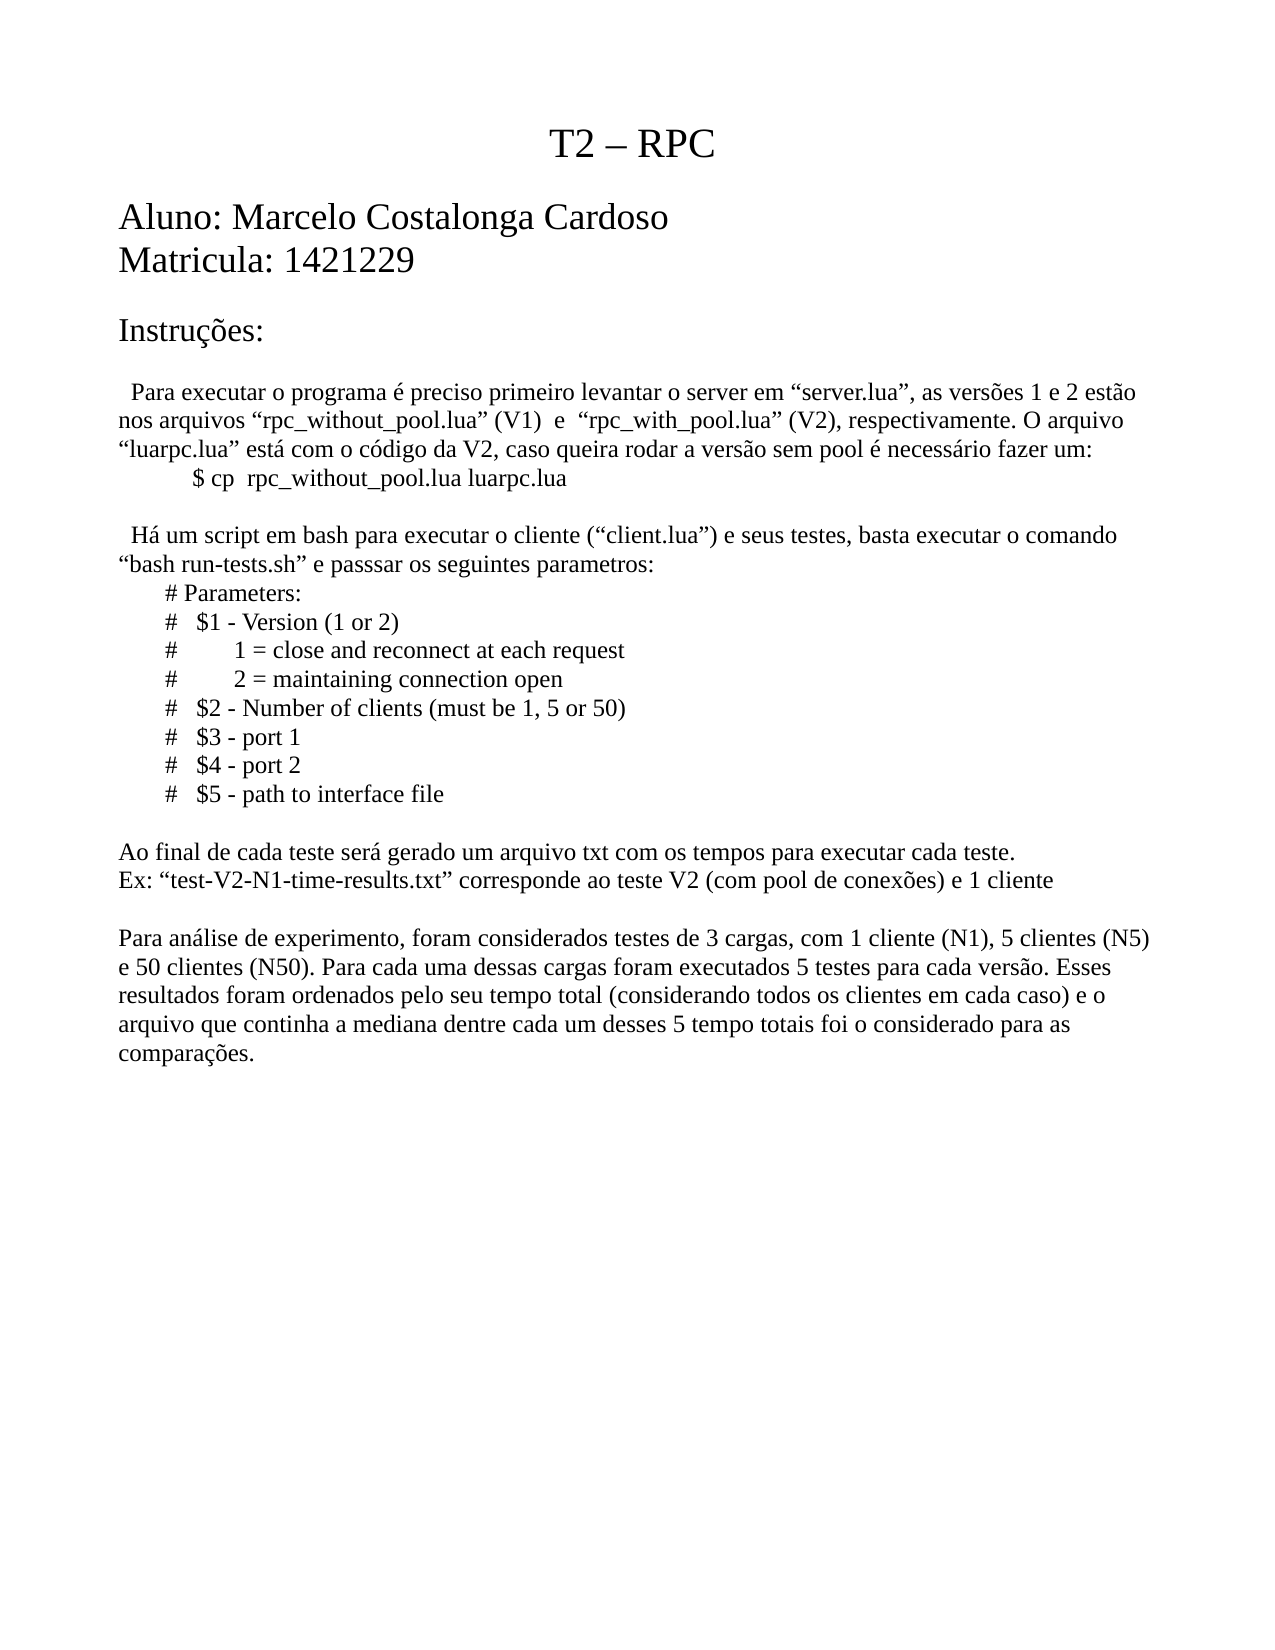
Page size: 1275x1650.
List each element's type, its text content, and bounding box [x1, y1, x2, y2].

text # $2 - Number of clients (must be 1, 5 or 50) [118, 693, 1157, 722]
text # 2 = maintaining connection open [118, 664, 1157, 693]
text $ cp rpc_without_pool.lua luarpc.lua [118, 463, 1157, 492]
text # $5 - path to interface file [118, 779, 1157, 808]
text Para executar o programa é preciso primeiro levantar o server em “server.lua”, as versões 1 e 2 estão nos arquivos “rpc_without_pool.lua” (V1) e “rpc_with_pool.lua” (V2), respectivamente. O arquivo “luarpc.lua” está com o código da V2, caso queira rodar a versão sem pool é necessário fazer um: [118, 377, 1157, 463]
text Matricula: 1421229 [118, 238, 1157, 281]
text Aluno: Marcelo Costalonga Cardoso [118, 195, 1157, 238]
text Instruções: [118, 310, 1157, 377]
text # $4 - port 2 [118, 751, 1157, 779]
text # $3 - port 1 [118, 722, 1157, 751]
text Ex: “test-V2-N1-time-results.txt” corresponde ao teste V2 (com pool de conexões) e 1 cliente [118, 866, 1157, 894]
text # $1 - Version (1 or 2) [118, 607, 1157, 636]
text # 1 = close and reconnect at each request [118, 636, 1157, 664]
text Para análise de experimento, foram considerados testes de 3 cargas, com 1 cliente (N1), 5 clientes (N5) e 50 clientes (N50). Para cada uma dessas cargas foram executados 5 testes para cada versão. Esses resultados foram ordenados pelo seu tempo total (considerando todos os clientes em cada caso) e o arquivo que continha a mediana dentre cada um desses 5 tempo totais foi o considerado para as comparações. [118, 923, 1157, 1067]
text Ao final de cada teste será gerado um arquivo txt com os tempos para executar cada teste. [118, 837, 1157, 866]
text T2 – RPC [118, 118, 1157, 166]
text Há um script em bash para executar o cliente (“client.lua”) e seus testes, basta executar o comando “bash run-tests.sh” e passsar os seguintes parametros: [118, 521, 1157, 578]
text # Parameters: [118, 578, 1157, 607]
